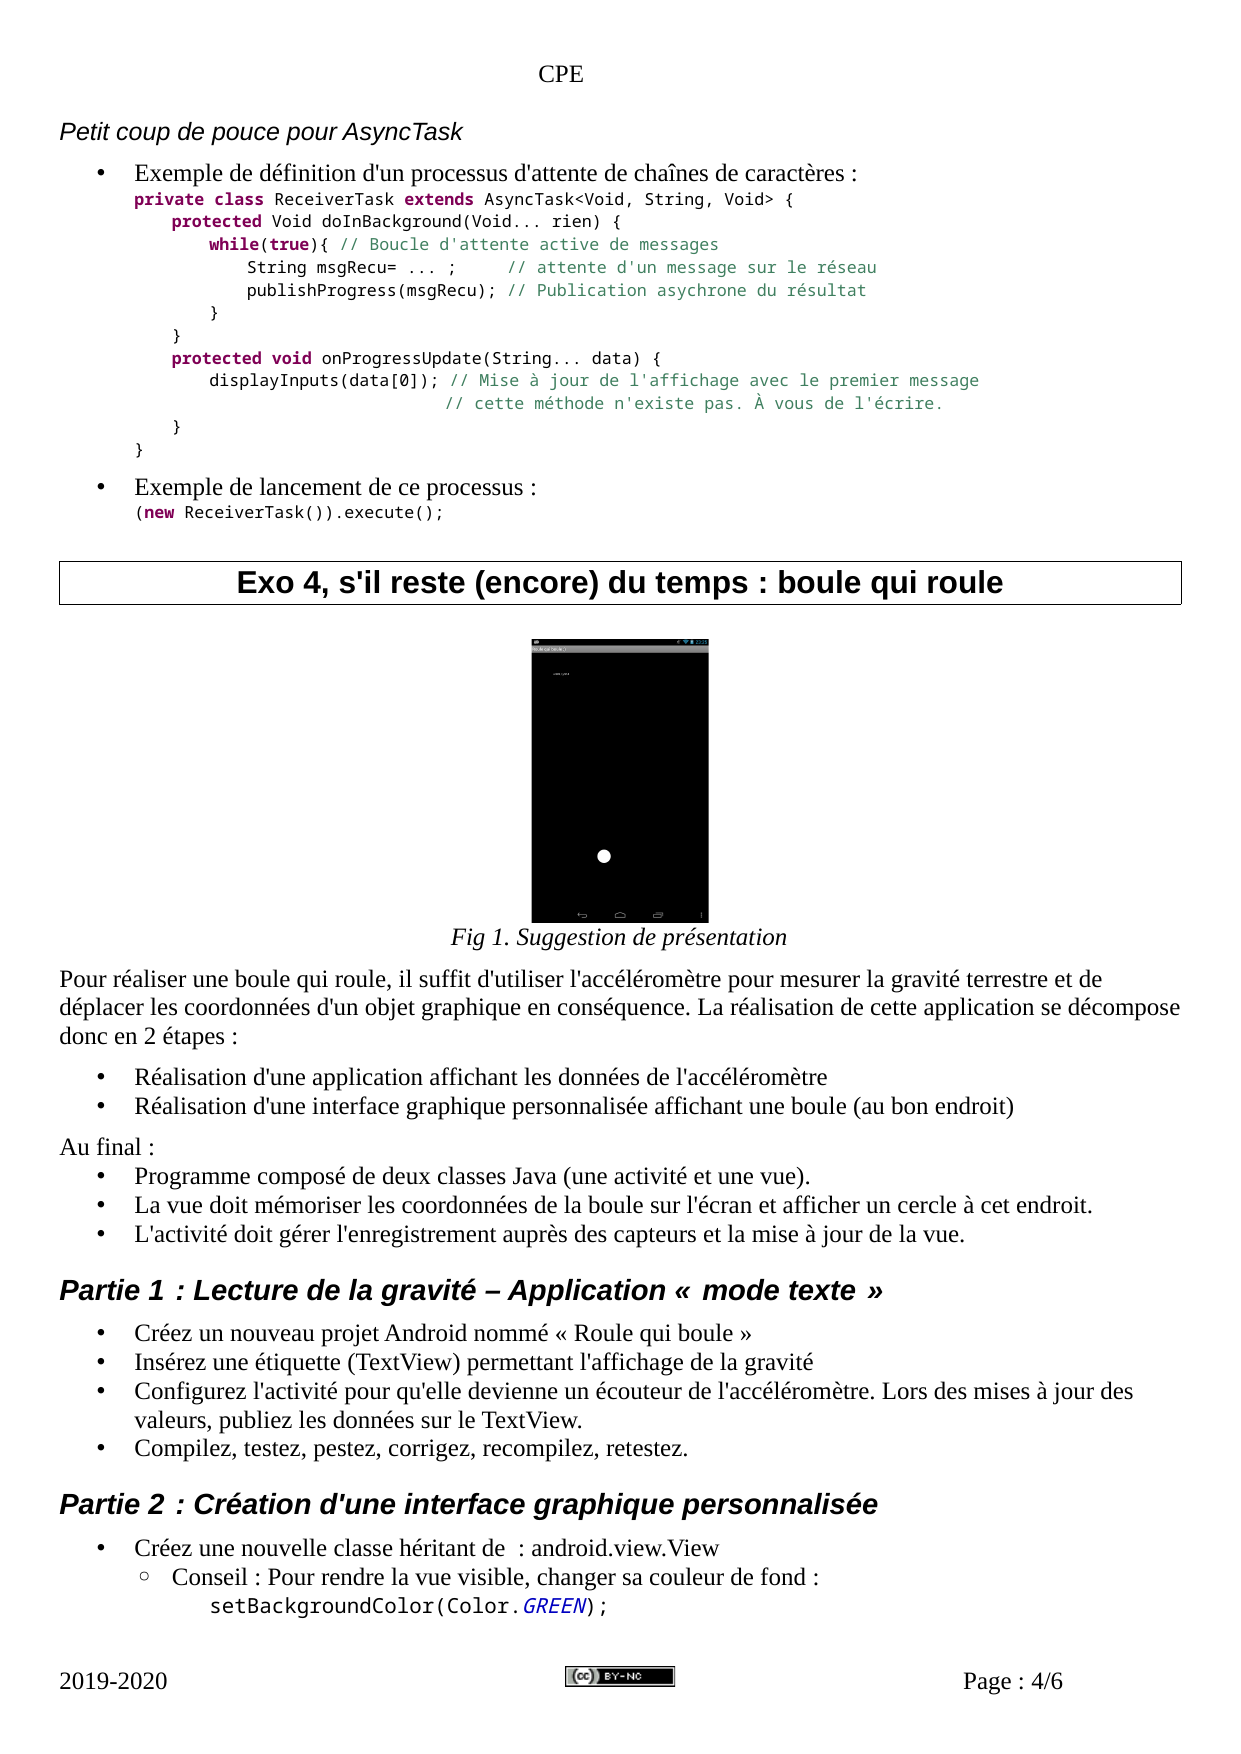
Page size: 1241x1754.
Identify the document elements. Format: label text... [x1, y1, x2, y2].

list Programme composé de deux classes Java (une activité et une vue). [97, 1161, 1181, 1190]
list while(true){ // Boucle d'attente active de messages [172, 233, 1181, 255]
list private class ReceiverTask extends AsyncTask<Void, String, Void> { [97, 187, 1181, 210]
list String msgRecu= ... ; // attente d'un message sur le réseau [209, 255, 1181, 278]
text Pour réaliser une boule qui roule, il suffit d'utiliser l'accéléromètre pour mesurer la gravité terrestre et de déplacer les coordonnées d'un objet graphique en conséquence. La réalisation de cette application se décompose donc en 2 étapes : [59, 964, 1181, 1050]
list L'activité doit gérer l'enregistrement auprès des capteurs et la mise à jour de la vue. [97, 1219, 1181, 1247]
subtitle Petit coup de pouce pour AsyncTask [59, 117, 1181, 146]
list } [134, 414, 1181, 437]
list setBackgroundColor(Color.GREEN); [172, 1591, 1181, 1619]
list publishProgress(msgRecu); // Publication asychrone du résultat [209, 278, 1181, 301]
list Exemple de lancement de ce processus : [97, 472, 1181, 501]
picture [565, 1666, 676, 1687]
list protected void onProgressUpdate(String... data) { [134, 346, 1181, 369]
subtitle Partie 1 : Lecture de la gravité – Application « mode texte » [59, 1272, 1181, 1306]
list protected Void doInBackground(Void... rien) { [134, 210, 1181, 233]
subtitle Partie 2 : Création d'une interface graphique personnalisée [59, 1487, 1181, 1521]
list Réalisation d'une interface graphique personnalisée affichant une boule (au bon endroit) [97, 1091, 1181, 1120]
list Insérez une étiquette (TextView) permettant l'affichage de la gravité [97, 1347, 1181, 1376]
list La vue doit mémoriser les coordonnées de la boule sur l'écran et afficher un cercle à cet endroit. [97, 1190, 1181, 1219]
list Créez un nouveau projet Android nommé « Roule qui boule » [97, 1318, 1181, 1347]
text Fig 1. Suggestion de présentation [59, 616, 1181, 951]
list Réalisation d'une application affichant les données de l'accéléromètre [97, 1062, 1181, 1091]
text Au final : [59, 1132, 1181, 1161]
list Compilez, testez, pestez, corrigez, recompilez, retestez. [97, 1433, 1181, 1462]
subtitle Exo 4, s'il reste (encore) du temps : boule qui roule [60, 562, 1181, 604]
list displayInputs(data[0]); // Mise à jour de l'affichage avec le premier message [172, 369, 1181, 392]
list Configurez l'activité pour qu'elle devienne un écouteur de l'accéléromètre. Lors des mises à jour des valeurs, publiez les données sur le TextView. [97, 1376, 1181, 1433]
list Créez une nouvelle classe héritant de : android.view.View [97, 1533, 1181, 1562]
list } [134, 323, 1181, 346]
list } [172, 301, 1181, 323]
picture [531, 639, 709, 923]
list Conseil : Pour rendre la vue visible, changer sa couleur de fond : [134, 1562, 1181, 1591]
list // cette méthode n'existe pas. À vous de l'écrire. [397, 392, 1181, 414]
list Exemple de définition d'un processus d'attente de chaînes de caractères : [97, 158, 1181, 187]
list } [97, 437, 1181, 460]
list (new ReceiverTask()).execute(); [97, 501, 1181, 524]
